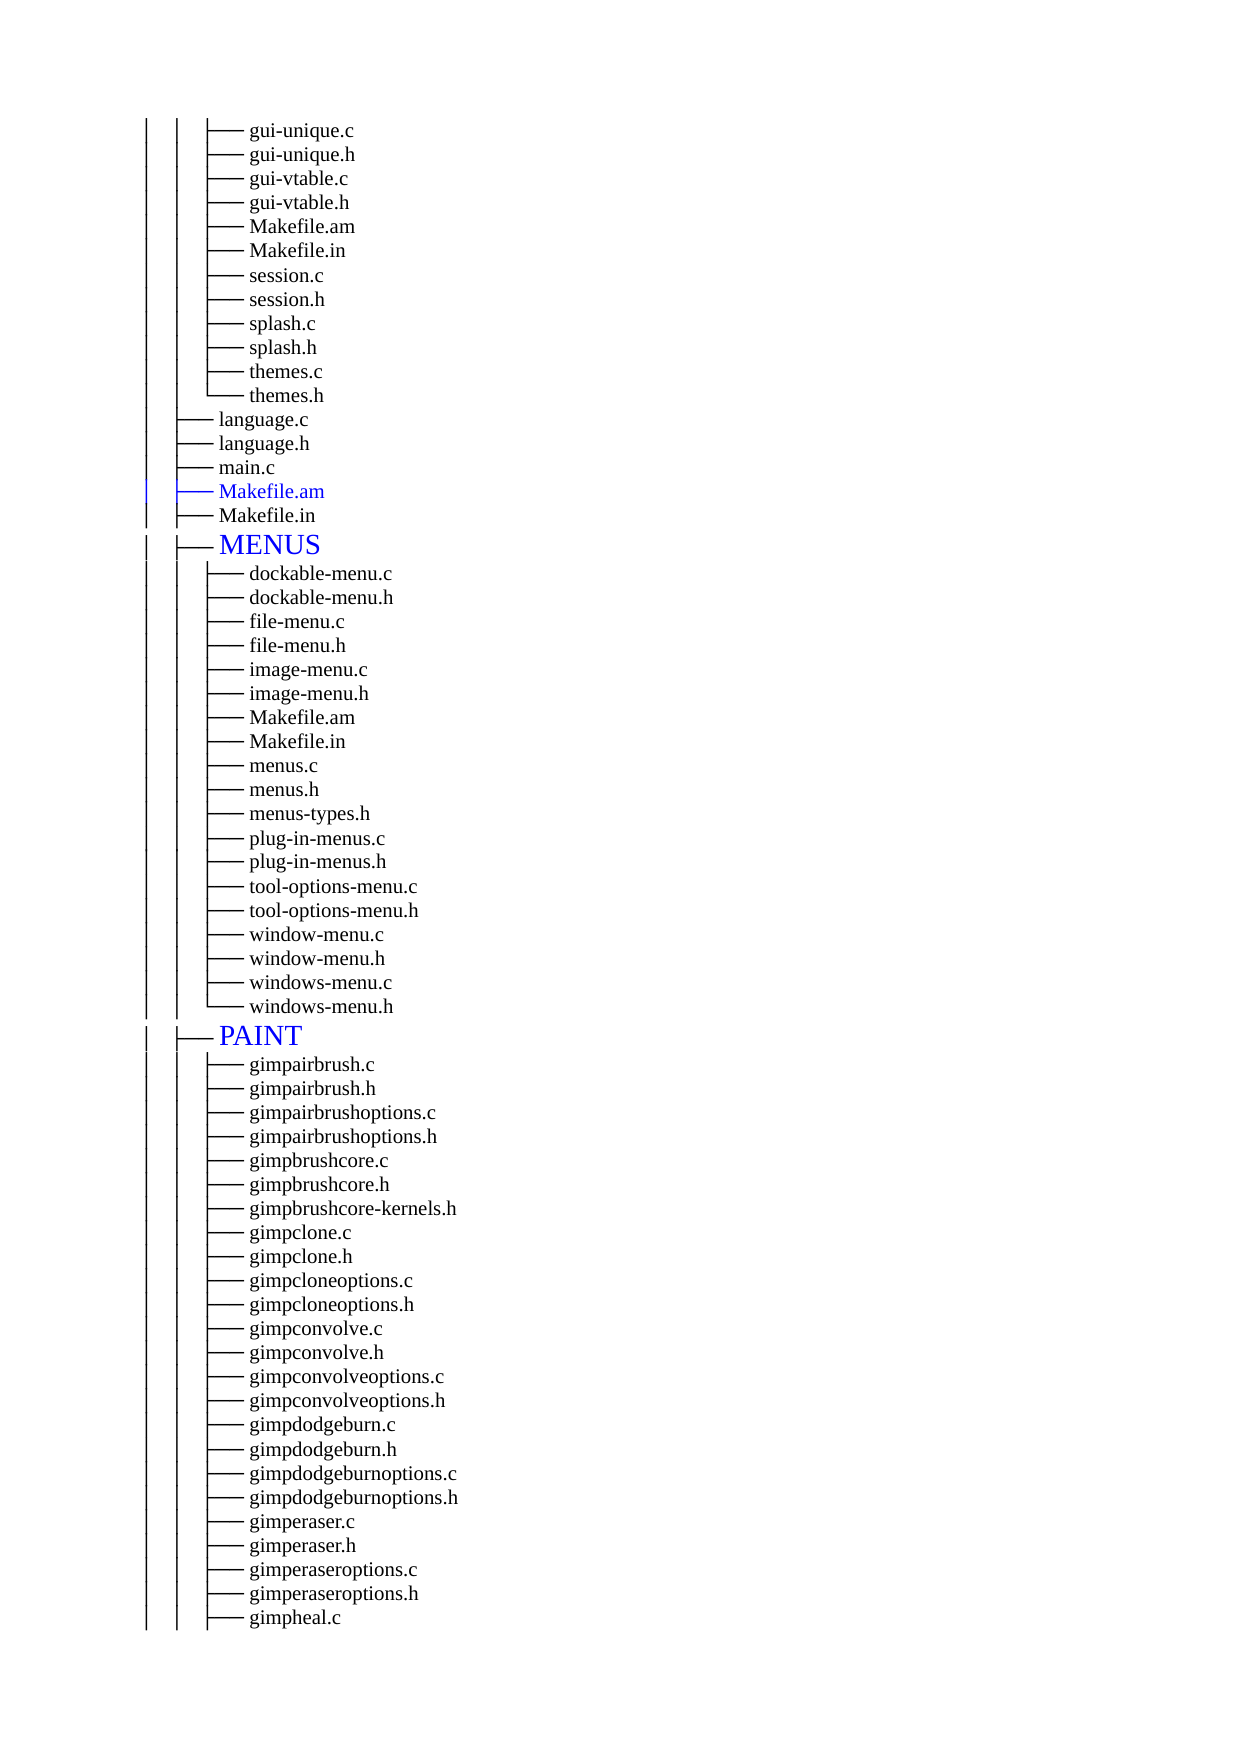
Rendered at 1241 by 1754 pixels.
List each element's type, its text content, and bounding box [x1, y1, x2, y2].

text │ │ ├── splash.h [208, 335, 1122, 359]
text │ │ ├── file-menu.c [118, 609, 146, 633]
text │ │ ├── session.c [118, 262, 146, 287]
text │ │ ├── image-menu.c [208, 657, 1122, 681]
text │ │ ├── menus.c [147, 753, 176, 777]
text │ │ ├── tool-options-menu.h [147, 898, 176, 922]
text │ │ ├── gimpheal.c [208, 1605, 1122, 1629]
text │ ├── main.c [118, 455, 146, 479]
text │ │ └── windows-menu.h [118, 994, 146, 1018]
text │ │ ├── window-menu.h [177, 946, 207, 970]
text │ ├── main.c [177, 455, 1122, 479]
text │ │ ├── file-menu.h [208, 633, 1122, 657]
text │ ├── Makefile.in [118, 503, 146, 527]
text │ │ ├── image-menu.c [147, 657, 176, 681]
text │ │ ├── gimpdodgeburn.c [208, 1412, 1122, 1436]
text │ │ ├── themes.c [177, 359, 207, 383]
text │ │ ├── image-menu.c [177, 657, 207, 681]
text │ │ ├── gimpclone.h [118, 1244, 146, 1268]
text │ │ ├── gimpdodgeburnoptions.h [208, 1484, 1122, 1509]
text │ │ ├── gimpdodgeburnoptions.h [147, 1484, 176, 1509]
text │ │ ├── gimperaser.h [118, 1533, 146, 1557]
text │ │ ├── session.h [177, 287, 207, 311]
text │ │ ├── gimpbrushcore.h [177, 1172, 207, 1196]
text │ │ ├── gimpconvolveoptions.c [177, 1364, 207, 1388]
text │ │ ├── windows-menu.c [177, 970, 207, 994]
text │ │ ├── gui-vtable.c [147, 166, 176, 190]
text │ │ ├── file-menu.h [118, 633, 146, 657]
text │ │ ├── menus.c [118, 753, 146, 777]
text │ │ ├── gimperaseroptions.c [177, 1557, 207, 1581]
text │ │ ├── gimpconvolve.h [147, 1340, 176, 1364]
text │ │ ├── gimpheal.c [177, 1605, 207, 1629]
text │ │ ├── gimpairbrush.h [177, 1076, 207, 1099]
text │ │ ├── gimpbrushcore.h [208, 1172, 1122, 1196]
text │ │ ├── gimpbrushcore-kernels.h [177, 1196, 207, 1220]
text │ │ ├── gimpclone.h [177, 1244, 207, 1268]
text │ │ ├── image-menu.h [118, 681, 146, 705]
text │ │ ├── Makefile.am [147, 214, 176, 238]
text │ │ ├── gui-vtable.c [118, 166, 146, 190]
text │ │ ├── gimpbrushcore-kernels.h [208, 1196, 1122, 1220]
text │ │ ├── gimpdodgeburnoptions.c [147, 1461, 176, 1484]
text │ │ ├── gui-vtable.h [208, 190, 1122, 214]
text │ ├── language.h [118, 431, 146, 455]
text │ │ ├── menus.h [118, 777, 146, 801]
text │ │ ├── gimpconvolveoptions.h [177, 1388, 207, 1412]
text │ │ ├── gimpdodgeburnoptions.h [177, 1484, 207, 1509]
text │ │ ├── plug-in-menus.c [118, 825, 146, 849]
text │ │ ├── gimpairbrush.h [208, 1076, 1122, 1099]
text │ │ ├── gimpconvolveoptions.h [118, 1388, 146, 1412]
text │ │ ├── dockable-menu.c [177, 561, 207, 585]
text │ │ ├── gimpclone.c [208, 1220, 1122, 1244]
text │ ├── language.h [147, 431, 176, 455]
text │ │ ├── gimpconvolve.h [118, 1340, 146, 1364]
text │ │ ├── gimperaseroptions.c [208, 1557, 1122, 1581]
text │ │ ├── gimpdodgeburn.c [147, 1412, 176, 1436]
text │ │ ├── gimpcloneoptions.c [118, 1268, 146, 1292]
text │ │ ├── gimperaser.h [147, 1533, 176, 1557]
text │ │ ├── menus-types.h [177, 801, 207, 825]
text │ │ ├── session.h [118, 287, 146, 311]
text │ │ ├── plug-in-menus.h [208, 849, 1122, 873]
text │ │ ├── image-menu.h [147, 681, 176, 705]
text │ │ ├── window-menu.h [118, 946, 146, 970]
text │ │ ├── plug-in-menus.h [147, 849, 176, 873]
text │ │ ├── gimpdodgeburn.h [118, 1436, 146, 1461]
text │ │ ├── gimpcloneoptions.h [118, 1292, 146, 1316]
text │ │ ├── tool-options-menu.c [118, 873, 146, 898]
text │ │ ├── splash.c [118, 311, 146, 335]
text │ │ ├── gui-vtable.h [147, 190, 176, 214]
text │ │ ├── image-menu.h [177, 681, 207, 705]
text │ │ ├── Makefile.in [208, 238, 1122, 262]
text │ │ ├── gimperaseroptions.h [208, 1581, 1122, 1605]
text │ │ ├── gui-unique.h [177, 142, 207, 166]
text │ ├── Makefile.in [177, 503, 1122, 527]
text │ │ ├── gimpbrushcore.c [147, 1148, 176, 1172]
text │ │ ├── file-menu.h [147, 633, 176, 657]
text │ │ ├── menus.h [177, 777, 207, 801]
text │ │ ├── gimpairbrush.c [118, 1051, 1122, 1076]
text │ │ ├── gimpcloneoptions.h [208, 1292, 1122, 1316]
text │ │ ├── gimpclone.c [147, 1220, 176, 1244]
text │ │ ├── window-menu.c [177, 922, 207, 946]
text │ │ ├── splash.c [177, 311, 207, 335]
text │ ├── Makefile.in [147, 503, 176, 527]
text │ │ ├── gimpconvolveoptions.c [147, 1364, 176, 1388]
text │ │ ├── plug-in-menus.c [177, 825, 207, 849]
text │ │ ├── gimpconvolveoptions.c [118, 1364, 146, 1388]
text │ │ ├── dockable-menu.c [208, 561, 1122, 585]
text │ │ ├── tool-options-menu.c [147, 873, 176, 898]
text │ │ ├── plug-in-menus.c [208, 825, 1122, 849]
text │ │ ├── dockable-menu.h [177, 585, 207, 609]
text │ ├── main.c [147, 455, 176, 479]
text │ ├── language.c [147, 407, 176, 431]
text │ │ ├── window-menu.c [147, 922, 176, 946]
text │ │ ├── file-menu.h [177, 633, 207, 657]
text │ │ ├── gimpconvolveoptions.h [147, 1388, 176, 1412]
text │ │ ├── session.h [147, 287, 176, 311]
text │ ├── language.c [118, 407, 146, 431]
text │ ├── Makefile.am [147, 479, 176, 503]
text │ │ ├── gui-unique.c [177, 118, 207, 142]
text │ │ ├── Makefile.in [147, 238, 176, 262]
text │ │ ├── gimpbrushcore-kernels.h [147, 1196, 176, 1220]
text │ │ ├── gimpconvolve.c [208, 1316, 1122, 1340]
text │ │ ├── Makefile.am [147, 705, 176, 729]
text │ │ ├── gimpairbrushoptions.c [208, 1099, 1122, 1124]
text │ │ ├── gimperaseroptions.h [147, 1581, 176, 1605]
text │ │ ├── menus.c [177, 753, 207, 777]
text │ │ ├── gimpcloneoptions.h [147, 1292, 176, 1316]
text │ │ ├── gimpdodgeburnoptions.c [177, 1461, 207, 1484]
text │ │ ├── file-menu.c [147, 609, 176, 633]
text │ │ ├── image-menu.c [118, 657, 146, 681]
text │ │ ├── gimpclone.c [177, 1220, 207, 1244]
text │ │ ├── Makefile.am [118, 214, 146, 238]
text │ │ ├── gui-unique.h [147, 142, 176, 166]
text │ │ ├── splash.h [147, 335, 176, 359]
text │ │ ├── gui-vtable.h [177, 190, 207, 214]
text │ │ ├── menus-types.h [118, 801, 146, 825]
text │ │ ├── windows-menu.c [147, 970, 176, 994]
text │ │ ├── gimpdodgeburnoptions.c [208, 1461, 1122, 1484]
text │ │ ├── gimpairbrush.h [147, 1076, 176, 1099]
text │ │ ├── gimpconvolveoptions.h [208, 1388, 1122, 1412]
text │ │ ├── gui-vtable.c [208, 166, 1122, 190]
text │ │ ├── Makefile.am [118, 705, 146, 729]
text │ │ ├── splash.h [118, 335, 146, 359]
text │ │ ├── gui-unique.h [208, 142, 1122, 166]
text │ ├── language.h [177, 431, 1122, 455]
text │ │ ├── gimperaseroptions.c [147, 1557, 176, 1581]
text │ │ ├── gimpairbrushoptions.h [177, 1124, 207, 1148]
text │ │ ├── gimpclone.h [208, 1244, 1122, 1268]
text │ │ ├── gimperaser.h [208, 1533, 1122, 1557]
text │ │ ├── gui-unique.c [118, 118, 146, 142]
text │ │ ├── Makefile.am [208, 705, 1122, 729]
text │ │ ├── dockable-menu.c [147, 561, 176, 585]
text │ │ ├── tool-options-menu.h [177, 898, 207, 922]
text │ │ ├── gimperaseroptions.c [118, 1557, 146, 1581]
text │ │ ├── tool-options-menu.h [118, 898, 146, 922]
text │ │ ├── tool-options-menu.c [208, 873, 1122, 898]
text │ │ ├── gimpconvolve.c [118, 1316, 146, 1340]
text │ │ ├── gimpbrushcore-kernels.h [118, 1196, 146, 1220]
text │ │ ├── gimpclone.h [147, 1244, 176, 1268]
text │ │ ├── gimpdodgeburnoptions.h [118, 1484, 146, 1509]
text │ │ ├── menus.c [208, 753, 1122, 777]
text │ │ ├── session.c [147, 262, 176, 287]
text │ │ ├── themes.c [208, 359, 1122, 383]
text │ │ ├── gimpconvolve.h [177, 1340, 207, 1364]
text │ │ ├── themes.c [147, 359, 176, 383]
text │ │ ├── gimpdodgeburn.c [177, 1412, 207, 1436]
text │ │ ├── session.c [177, 262, 207, 287]
text │ │ ├── menus-types.h [147, 801, 176, 825]
text │ │ ├── gimperaseroptions.h [177, 1581, 207, 1605]
text │ │ ├── gimpdodgeburn.h [147, 1436, 176, 1461]
text │ │ ├── gui-vtable.h [118, 190, 146, 214]
text │ │ ├── Makefile.in [177, 729, 207, 753]
text │ │ ├── plug-in-menus.h [177, 849, 207, 873]
text │ │ ├── gimpconvolve.c [177, 1316, 207, 1340]
text │ │ ├── dockable-menu.h [118, 585, 146, 609]
text │ │ ├── Makefile.in [208, 729, 1122, 753]
text │ │ ├── gimpclone.c [118, 1220, 146, 1244]
text │ │ ├── Makefile.in [177, 238, 207, 262]
text │ │ ├── window-menu.h [147, 946, 176, 970]
text │ │ ├── Makefile.in [147, 729, 176, 753]
text │ │ └── windows-menu.h [147, 994, 176, 1018]
text │ │ ├── menus-types.h [208, 801, 1122, 825]
text │ ├── PAINT [118, 1018, 1122, 1051]
text │ │ ├── Makefile.am [177, 214, 207, 238]
text │ │ ├── gimperaseroptions.h [118, 1581, 146, 1605]
text │ │ ├── gimperaser.c [177, 1509, 207, 1533]
text │ │ ├── Makefile.in [118, 238, 146, 262]
text │ │ ├── windows-menu.c [118, 970, 146, 994]
text │ │ ├── themes.c [118, 359, 146, 383]
text │ │ ├── splash.c [208, 311, 1122, 335]
text │ │ ├── gimpdodgeburn.c [118, 1412, 146, 1436]
text │ │ └── themes.h [118, 383, 146, 407]
text │ │ ├── gimpbrushcore.h [118, 1172, 146, 1196]
text │ │ ├── file-menu.c [208, 609, 1122, 633]
text │ │ ├── gui-unique.c [147, 118, 176, 142]
text │ │ ├── gimpdodgeburn.h [208, 1436, 1122, 1461]
text │ │ ├── Makefile.am [208, 214, 1122, 238]
text │ │ └── themes.h [177, 383, 1122, 407]
text │ │ ├── gimpairbrushoptions.c [147, 1099, 176, 1124]
text │ │ ├── windows-menu.c [208, 970, 1122, 994]
text │ │ ├── gimpairbrushoptions.h [118, 1124, 146, 1148]
text │ │ └── windows-menu.h [177, 994, 1122, 1018]
text │ │ ├── window-menu.h [208, 946, 1122, 970]
text │ │ ├── gimpconvolve.h [208, 1340, 1122, 1364]
text │ │ ├── gimpcloneoptions.c [208, 1268, 1122, 1292]
text │ │ ├── gimpairbrushoptions.c [118, 1099, 146, 1124]
text │ │ ├── gimpbrushcore.c [177, 1148, 207, 1172]
text │ │ ├── gui-unique.c [208, 118, 1122, 142]
text │ │ ├── gimpairbrushoptions.h [208, 1124, 1122, 1148]
text │ │ ├── file-menu.c [177, 609, 207, 633]
text │ ├── MENUS [118, 527, 1122, 561]
text │ │ ├── gimpcloneoptions.c [177, 1268, 207, 1292]
text │ │ ├── gui-unique.h [118, 142, 146, 166]
text │ │ ├── window-menu.c [208, 922, 1122, 946]
text │ │ ├── gimpbrushcore.h [147, 1172, 176, 1196]
text │ │ ├── tool-options-menu.c [177, 873, 207, 898]
text │ │ ├── gui-vtable.c [177, 166, 207, 190]
text │ │ ├── dockable-menu.h [208, 585, 1122, 609]
text │ │ ├── gimpdodgeburn.h [177, 1436, 207, 1461]
text │ │ ├── window-menu.c [118, 922, 146, 946]
text │ │ ├── gimperaser.c [118, 1509, 146, 1533]
text │ │ ├── dockable-menu.c [118, 561, 146, 585]
text │ │ ├── splash.c [147, 311, 176, 335]
text │ │ └── themes.h [147, 383, 176, 407]
text │ │ ├── gimperaser.c [147, 1509, 176, 1533]
text │ ├── language.c [177, 407, 1122, 431]
text │ │ ├── image-menu.h [208, 681, 1122, 705]
text │ │ ├── plug-in-menus.h [118, 849, 146, 873]
text │ │ ├── session.h [208, 287, 1122, 311]
text │ │ ├── gimpbrushcore.c [118, 1148, 146, 1172]
text │ │ ├── gimperaser.c [208, 1509, 1122, 1533]
text │ │ ├── gimpcloneoptions.h [177, 1292, 207, 1316]
text │ │ ├── session.c [208, 262, 1122, 287]
text │ │ ├── gimpconvolve.c [147, 1316, 176, 1340]
text │ │ ├── gimpbrushcore.c [208, 1148, 1122, 1172]
text │ │ ├── gimpheal.c [147, 1605, 176, 1629]
text │ │ ├── splash.h [177, 335, 207, 359]
text │ │ ├── Makefile.am [177, 705, 207, 729]
text │ │ ├── gimpdodgeburnoptions.c [118, 1461, 146, 1484]
text │ ├── Makefile.am [118, 479, 146, 503]
text │ │ ├── gimpconvolveoptions.c [208, 1364, 1122, 1388]
text │ │ ├── tool-options-menu.h [208, 898, 1122, 922]
text │ ├── Makefile.am [177, 479, 1122, 503]
text │ │ ├── Makefile.in [118, 729, 146, 753]
text │ │ ├── dockable-menu.h [147, 585, 176, 609]
text │ │ ├── gimperaser.h [177, 1533, 207, 1557]
text │ │ ├── gimpairbrush.h [118, 1076, 146, 1099]
text │ │ ├── plug-in-menus.c [147, 825, 176, 849]
text │ │ ├── gimpairbrushoptions.h [147, 1124, 176, 1148]
text │ │ ├── gimpairbrushoptions.c [177, 1099, 207, 1124]
text │ │ ├── gimpheal.c [118, 1605, 146, 1629]
text │ │ ├── menus.h [147, 777, 176, 801]
text │ │ ├── menus.h [208, 777, 1122, 801]
text │ │ ├── gimpcloneoptions.c [147, 1268, 176, 1292]
